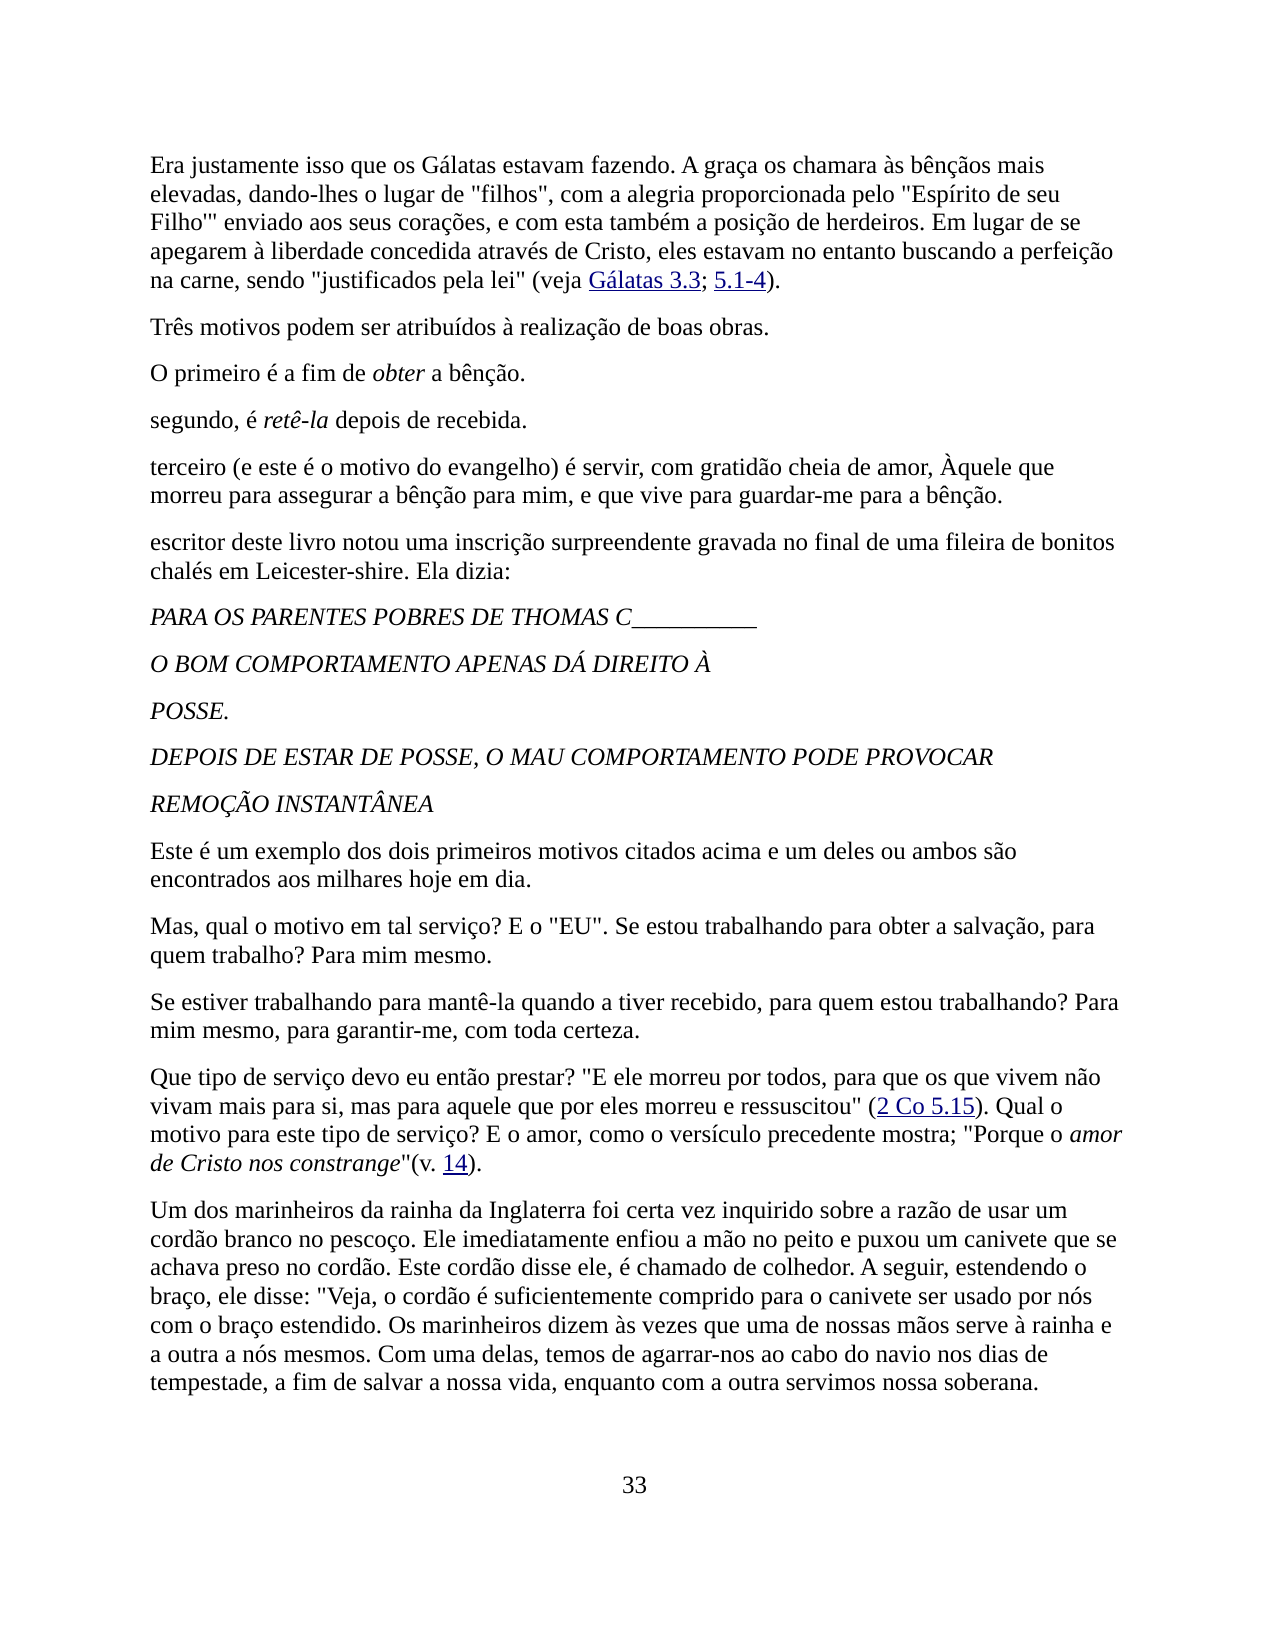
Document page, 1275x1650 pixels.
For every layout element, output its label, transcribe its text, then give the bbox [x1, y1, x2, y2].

text O primeiro é a fim de obter a bênção. [150, 358, 1125, 387]
text escritor deste livro notou uma inscrição surpreendente gravada no final de uma fileira de bonitos chalés em Leicester-shire. Ela dizia: [150, 527, 1125, 584]
text Mas, qual o motivo em tal serviço? E o "EU". Se estou trabalhando para obter a salvação, para quem trabalho? Para mim mesmo. [150, 911, 1125, 969]
text segundo, é retê-la depois de recebida. [150, 405, 1125, 434]
text Que tipo de serviço devo eu então prestar? "E ele morreu por todos, para que os que vivem não vivam mais para si, mas para aquele que por eles morreu e ressuscitou" (2 Co 5.15). Qual o motivo para este tipo de serviço? E o amor, como o versículo precedente mostra; "Porque o amor de Cristo nos constrange"(v. 14). [150, 1062, 1125, 1177]
text Três motivos podem ser atribuídos à realização de boas obras. [150, 312, 1125, 340]
text O BOM COMPORTAMENTO APENAS DÁ DIREITO À [150, 649, 1125, 678]
text Se estiver trabalhando para mantê-la quando a tiver recebido, para quem estou trabalhando? Para mim mesmo, para garantir-me, com toda certeza. [150, 987, 1125, 1044]
text terceiro (e este é o motivo do evangelho) é servir, com gratidão cheia de amor, Àquele que morreu para assegurar a bênção para mim, e que vive para guardar-me para a bênção. [150, 452, 1125, 509]
text DEPOIS DE ESTAR DE POSSE, O MAU COMPORTAMENTO PODE PROVOCAR [150, 742, 1125, 771]
text REMOÇÃO INSTANTÂNEA [150, 789, 1125, 818]
text Era justamente isso que os Gálatas estavam fazendo. A graça os chamara às bênçãos mais elevadas, dando-lhes o lugar de "filhos", com a alegria proporcionada pelo "Espírito de seu Filho'" enviado aos seus corações, e com esta também a posição de herdeiros. Em lugar de se apegarem à liberdade concedida através de Cristo, eles estavam no entanto buscando a perfeição na carne, sendo "justificados pela lei" (veja Gálatas 3.3; 5.1-4). [150, 150, 1125, 294]
text PARA OS PARENTES POBRES DE THOMAS C__________ [150, 602, 1125, 631]
text POSSE. [150, 696, 1125, 724]
text Um dos marinheiros da rainha da Inglaterra foi certa vez inquirido sobre a razão de usar um cordão branco no pescoço. Ele imediatamente enfiou a mão no peito e puxou um canivete que se achava preso no cordão. Este cordão disse ele, é chamado de colhedor. A seguir, estendendo o braço, ele disse: "Veja, o cordão é suficientemente comprido para o canivete ser usado por nós com o braço estendido. Os marinheiros dizem às vezes que uma de nossas mãos serve à rainha e a outra a nós mesmos. Com uma delas, temos de agarrar-nos ao cabo do navio nos dias de tempestade, a fim de salvar a nossa vida, enquanto com a outra servimos nossa soberana. [150, 1195, 1125, 1396]
text Este é um exemplo dos dois primeiros motivos citados acima e um deles ou ambos são encontrados aos milhares hoje em dia. [150, 836, 1125, 893]
